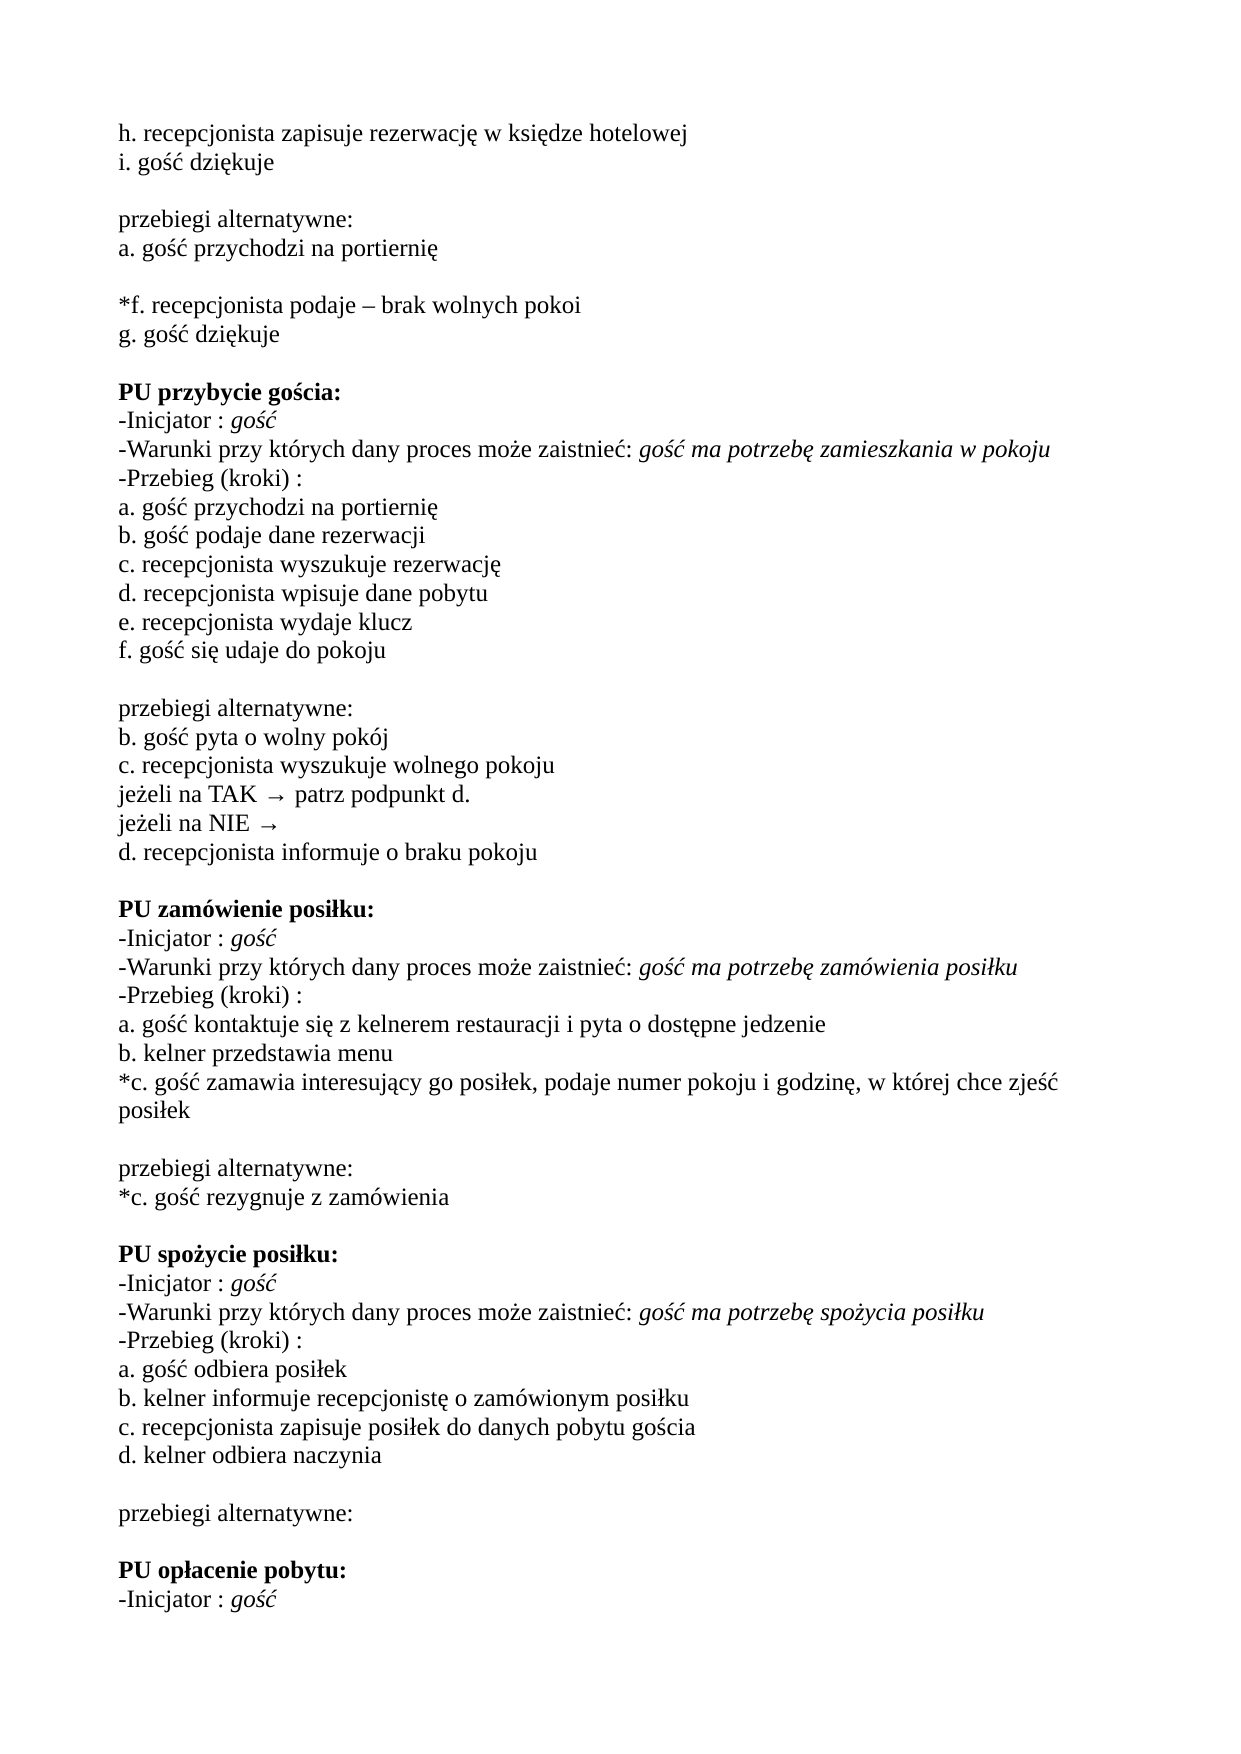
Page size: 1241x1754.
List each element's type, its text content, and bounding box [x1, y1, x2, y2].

text -Warunki przy których dany proces może zaistnieć: gość ma potrzebę zamieszkania w pokoju [118, 434, 1122, 463]
text -Przebieg (kroki) : [118, 1326, 1122, 1354]
text -Inicjator : gość [118, 406, 1122, 434]
text a. gość przychodzi na portiernię [118, 492, 1122, 521]
text jeżeli na NIE → [118, 808, 1122, 837]
text d. recepcjonista informuje o braku pokoju [118, 837, 1122, 866]
text -Inicjator : gość [118, 923, 1122, 952]
text *c. gość rezygnuje z zamówienia [118, 1182, 1122, 1211]
text a. gość przychodzi na portiernię [118, 233, 1122, 262]
text i. gość dziękuje [118, 147, 1122, 176]
text b. gość pyta o wolny pokój [118, 722, 1122, 751]
text *f. recepcjonista podaje – brak wolnych pokoi [118, 291, 1122, 319]
text przebiegi alternatywne: [118, 1498, 1122, 1527]
text a. gość kontaktuje się z kelnerem restauracji i pyta o dostępne jedzenie [118, 1009, 1122, 1038]
text c. recepcjonista wyszukuje wolnego pokoju [118, 751, 1122, 779]
text f. gość się udaje do pokoju [118, 636, 1122, 664]
text -Inicjator : gość [118, 1584, 1122, 1613]
text h. recepcjonista zapisuje rezerwację w księdze hotelowej [118, 118, 1122, 147]
text PU przybycie gościa: [118, 377, 1122, 406]
text d. kelner odbiera naczynia [118, 1441, 1122, 1469]
text -Warunki przy których dany proces może zaistnieć: gość ma potrzebę spożycia posiłku [118, 1297, 1122, 1326]
text PU opłacenie pobytu: [118, 1556, 1122, 1584]
text d. recepcjonista wpisuje dane pobytu [118, 578, 1122, 607]
text b. kelner informuje recepcjonistę o zamówionym posiłku [118, 1383, 1122, 1412]
text e. recepcjonista wydaje klucz [118, 607, 1122, 636]
text b. gość podaje dane rezerwacji [118, 521, 1122, 549]
text c. recepcjonista zapisuje posiłek do danych pobytu gościa [118, 1412, 1122, 1441]
text *c. gość zamawia interesujący go posiłek, podaje numer pokoju i godzinę, w której chce zjeść posiłek [118, 1067, 1122, 1124]
text g. gość dziękuje [118, 319, 1122, 348]
text -Przebieg (kroki) : [118, 463, 1122, 492]
text przebiegi alternatywne: [118, 1153, 1122, 1182]
text -Inicjator : gość [118, 1268, 1122, 1297]
text -Warunki przy których dany proces może zaistnieć: gość ma potrzebę zamówienia posiłku [118, 952, 1122, 981]
text PU zamówienie posiłku: [118, 894, 1122, 923]
text PU spożycie posiłku: [118, 1239, 1122, 1268]
text przebiegi alternatywne: [118, 204, 1122, 233]
text c. recepcjonista wyszukuje rezerwację [118, 549, 1122, 578]
text przebiegi alternatywne: [118, 693, 1122, 722]
text b. kelner przedstawia menu [118, 1038, 1122, 1067]
text jeżeli na TAK → patrz podpunkt d. [118, 779, 1122, 808]
text -Przebieg (kroki) : [118, 981, 1122, 1009]
text a. gość odbiera posiłek [118, 1354, 1122, 1383]
